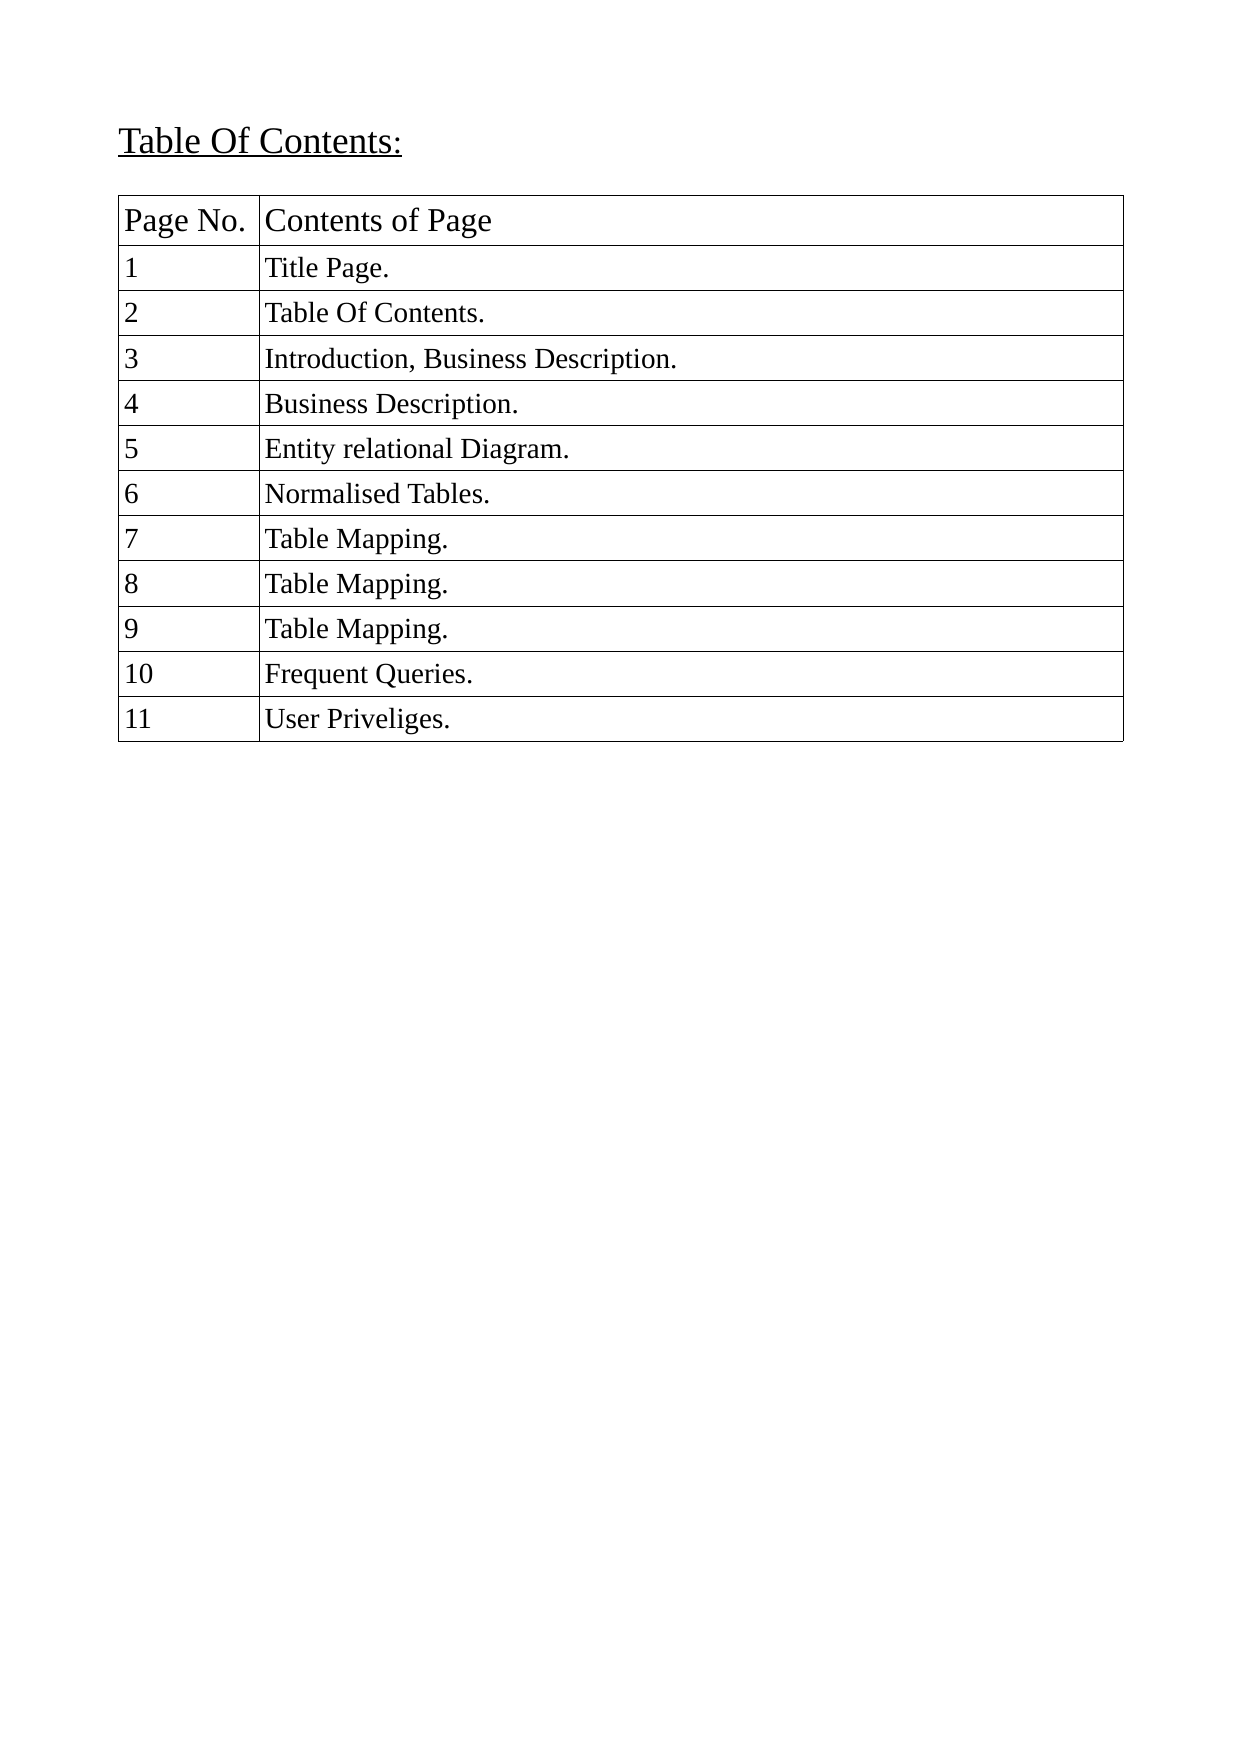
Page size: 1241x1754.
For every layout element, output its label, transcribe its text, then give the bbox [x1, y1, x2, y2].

table_cell 4 [119, 381, 259, 425]
table_cell Table Mapping. [260, 561, 1123, 606]
table_header Contents of Page [260, 196, 1123, 245]
table_cell 11 [119, 697, 259, 741]
table_cell Business Description. [260, 381, 1123, 425]
table_cell 6 [119, 471, 259, 515]
table_cell 7 [119, 516, 259, 560]
table_cell 3 [119, 336, 259, 380]
table_cell Normalised Tables. [260, 471, 1123, 515]
table_cell Table Mapping. [260, 516, 1123, 560]
text Table Of Contents: [118, 118, 1122, 161]
table_cell Table Mapping. [260, 607, 1123, 651]
table_cell 5 [119, 426, 259, 470]
table_cell Introduction, Business Description. [260, 336, 1123, 380]
table_header Page No. [119, 196, 259, 245]
table_cell 8 [119, 561, 259, 606]
table_cell Frequent Queries. [260, 652, 1123, 696]
table_cell 10 [119, 652, 259, 696]
table_cell Entity relational Diagram. [260, 426, 1123, 470]
table_cell Title Page. [260, 246, 1123, 290]
table_cell 1 [119, 246, 259, 290]
table_cell Table Of Contents. [260, 291, 1123, 335]
table_cell 2 [119, 291, 259, 335]
table_cell 9 [119, 607, 259, 651]
table_cell User Priveliges. [260, 697, 1123, 741]
